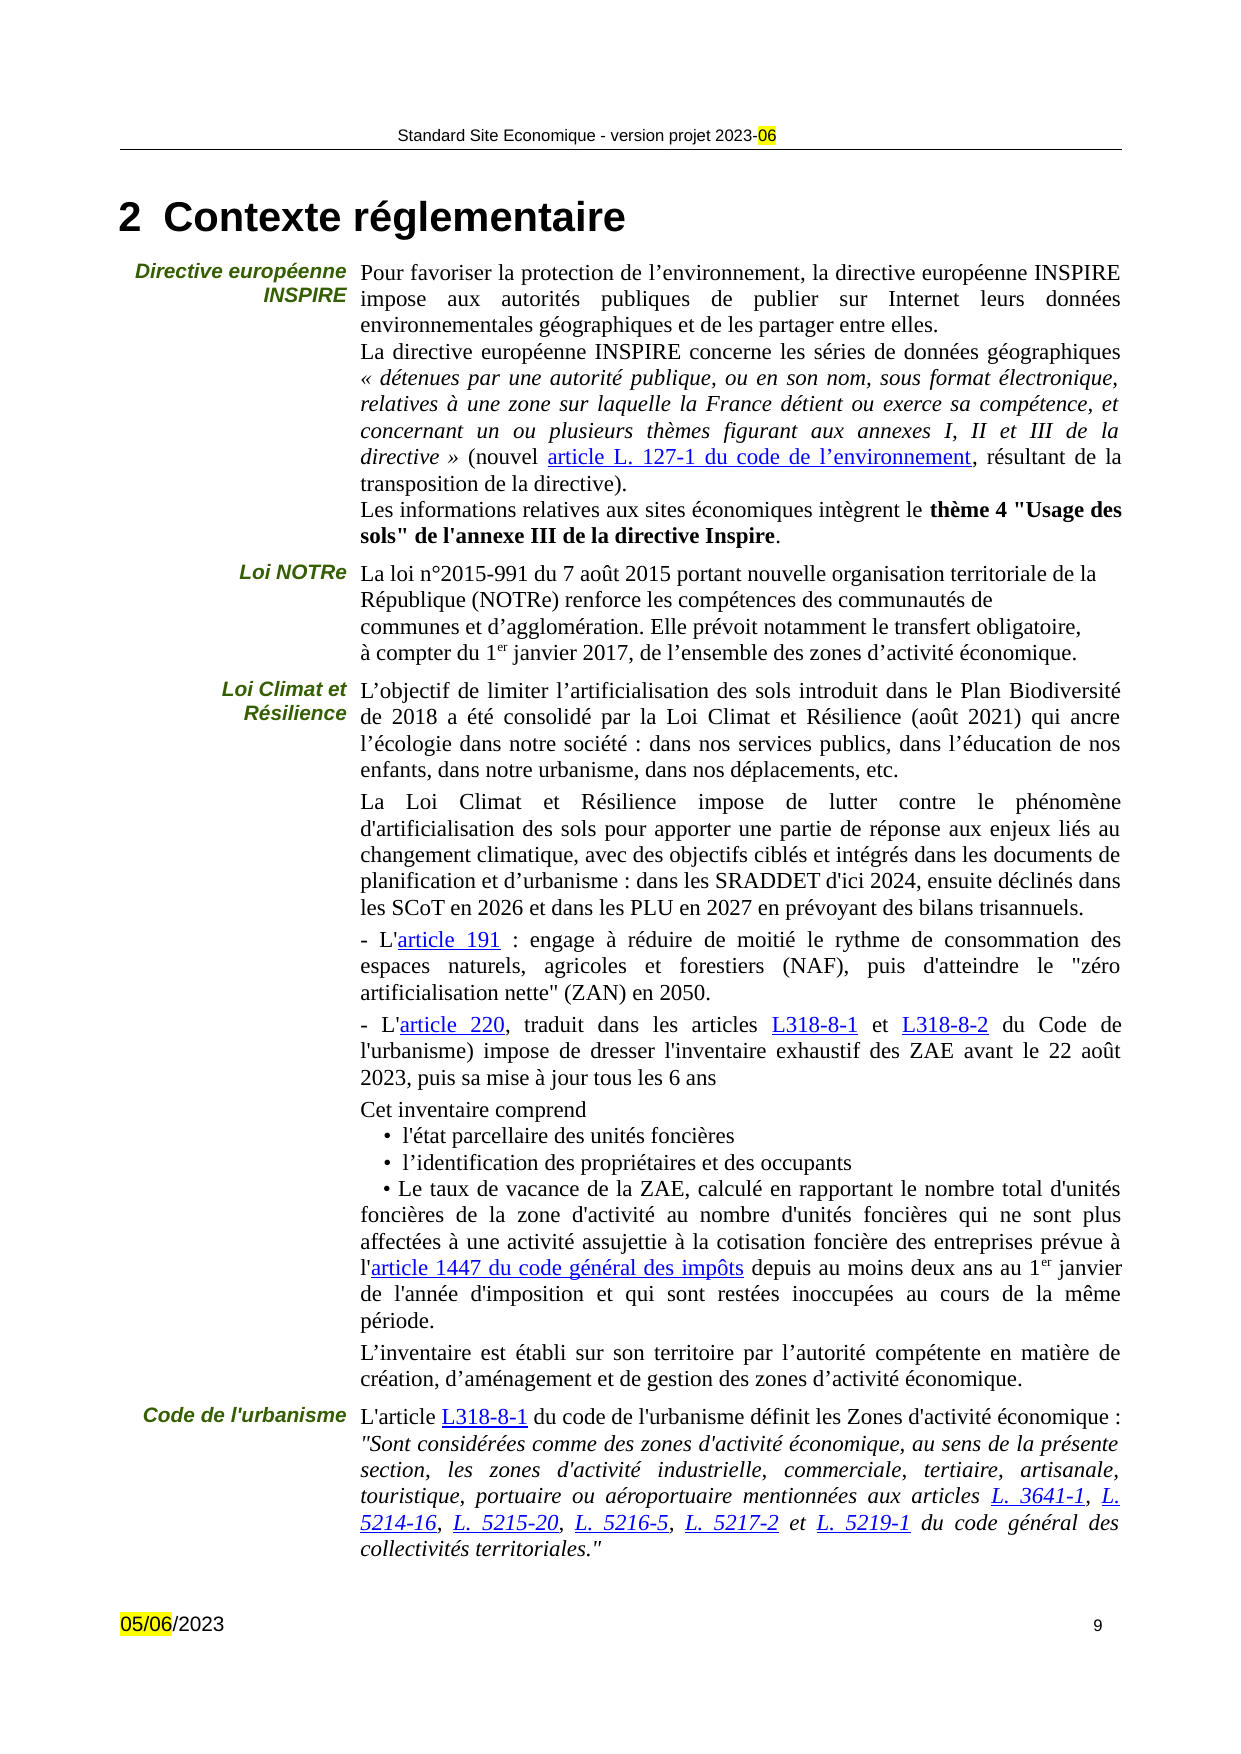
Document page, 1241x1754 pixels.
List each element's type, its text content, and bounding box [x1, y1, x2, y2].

table_header Directive européenne INSPIRE [118, 253, 354, 554]
table_cell Code de l'urbanisme [118, 1398, 354, 1567]
table_cell La loi n°2015-991 du 7 août 2015 portant nouvelle organisation territoriale de la République (NOTRe) renforce les compétences des communautés de communes et d’agglomération. Elle prévoit notamment le transfert obligatoire, à compter du 1er janvier 2017, de l’ensemble des zones d’activité économique. [354, 554, 1122, 671]
table_cell L'article L318-8-1 du code de l'urbanisme définit les Zones d'activité économique : "Sont considérées comme des zones d'activité économique, au sens de la présente section, les zones d'activité industrielle, commerciale, tertiaire, artisanale, touristique, portuaire ou aéroportuaire mentionnées aux articles L. 3641-1, L. 5214-16, L. 5215-20, L. 5216-5, L. 5217-2 et L. 5219-1 du code général des collectivités territoriales." [354, 1398, 1122, 1567]
table_cell L’objectif de limiter l’artificialisation des sols introduit dans le Plan Biodiversité de 2018 a été consolidé par la Loi Climat et Résilience (août 2021) qui ancre l’écologie dans notre société : dans nos services publics, dans l’éducation de nos enfants, dans notre urbanisme, dans nos déplacements, etc. La Loi Climat et Résilience impose de lutter contre le phénomène d'artificialisation des sols pour apporter une partie de réponse aux enjeux liés au changement climatique, avec des objectifs ciblés et intégrés dans les documents de planification et d’urbanisme : dans les SRADDET d'ici 2024, ensuite déclinés dans les SCoT en 2026 et dans les PLU en 2027 en prévoyant des bilans trisannuels. - L'article 191 : engage à réduire de moitié le rythme de consommation des espaces naturels, agricoles et forestiers (NAF), puis d'atteindre le "zéro artificialisation nette" (ZAN) en 2050. - L'article 220, traduit dans les articles L318-8-1 et L318-8-2 du Code de l'urbanisme) impose de dresser l'inventaire exhaustif des ZAE avant le 22 août 2023, puis sa mise à jour tous les 6 ans Cet inventaire comprend • l'état parcellaire des unités foncières • l’identification des propriétaires et des occupants • Le taux de vacance de la ZAE, calculé en rapportant le nombre total d'unités foncières de la zone d'activité au nombre d'unités foncières qui ne sont plus affectées à une activité assujettie à la cotisation foncière des entreprises prévue à l'article 1447 du code général des impôts depuis au moins deux ans au 1er janvier de l'année d'imposition et qui sont restées inoccupées au cours de la même période. L’inventaire est établi sur son territoire par l’autorité compétente en matière de création, d’aménagement et de gestion des zones d’activité économique. [354, 671, 1122, 1398]
table_cell Loi NOTRe [118, 554, 354, 671]
table_header Pour favoriser la protection de l’environnement, la directive européenne INSPIRE impose aux autorités publiques de publier sur Internet leurs données environnementales géographiques et de les partager entre elles. La directive européenne INSPIRE concerne les séries de données géographiques « détenues par une autorité publique, ou en son nom, sous format électronique, relatives à une zone sur laquelle la France détient ou exerce sa compétence, et concernant un ou plusieurs thèmes figurant aux annexes I, II et III de la directive » (nouvel article L. 127-1 du code de l’environnement, résultant de la transposition de la directive). Les informations relatives aux sites économiques intègrent le thème 4 "Usage des sols" de l'annexe III de la directive Inspire. [354, 253, 1122, 554]
table_cell Loi Climat et Résilience [118, 671, 354, 1398]
subtitle Contexte réglementaire [118, 193, 1122, 241]
